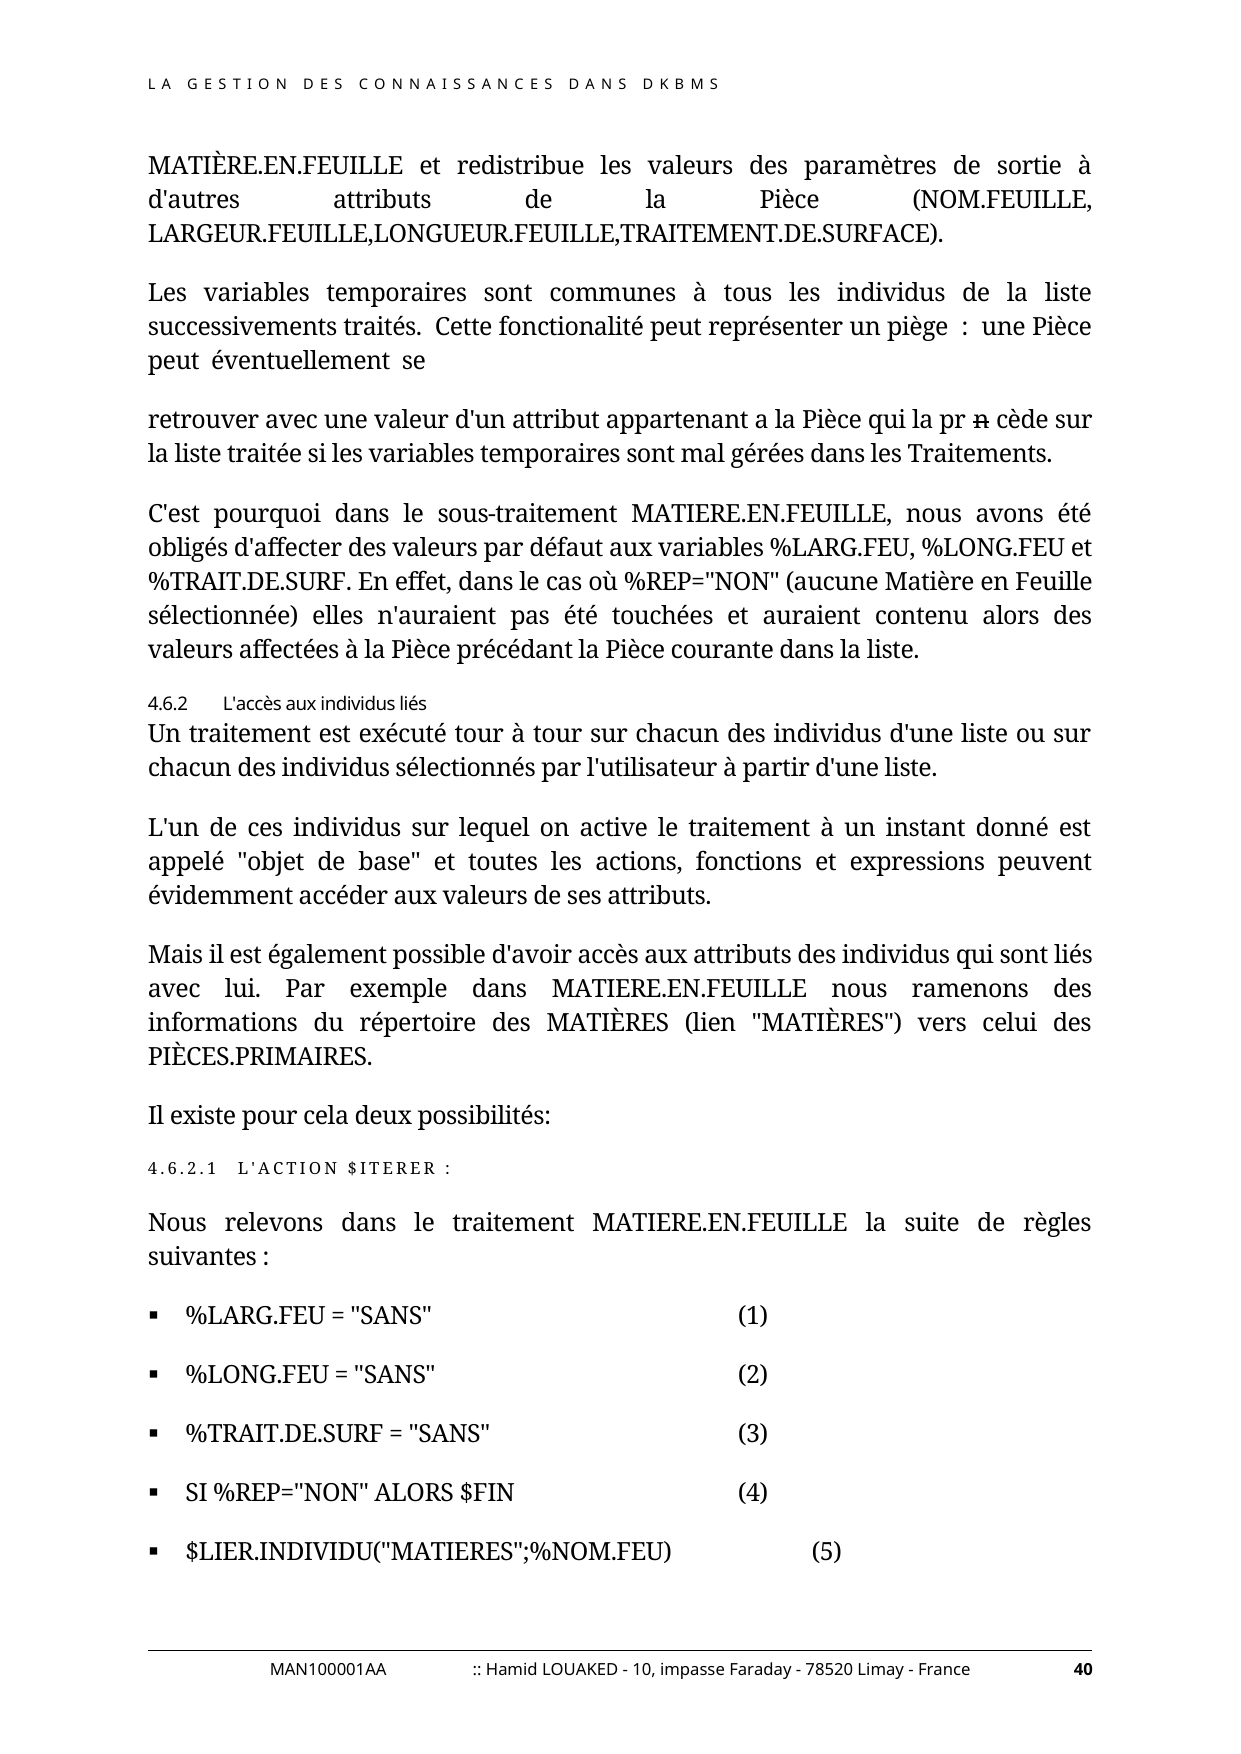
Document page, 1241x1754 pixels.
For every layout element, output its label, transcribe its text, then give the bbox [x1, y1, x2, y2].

subtitle L'action $ITERER : [148, 1157, 1092, 1179]
list %LONG.FEU = "SANS" (2) [148, 1357, 1092, 1391]
text Un traitement est exécuté tour à tour sur chacun des individus d'une liste ou sur chacun des individus sélectionnés par l'utilisateur à partir d'une liste. [148, 716, 1092, 784]
text retrouver avec une valeur d'un attribut appartenant a la Pièce qui la pr n cède sur la liste traitée si les variables temporaires sont mal gérées dans les Traitements. [148, 402, 1092, 470]
text MATIÈRE.EN.FEUILLE et redistribue les valeurs des paramètres de sortie à d'autres attributs de la Pièce (NOM.FEUILLE, LARGEUR.FEUILLE,LONGUEUR.FEUILLE,TRAITEMENT.DE.SURFACE). [148, 148, 1092, 250]
text L'un de ces individus sur lequel on active le traitement à un instant donné est appelé "objet de base" et toutes les actions, fonctions et expressions peuvent évidemment accéder aux valeurs de ses attributs. [148, 809, 1092, 911]
text Mais il est également possible d'avoir accès aux attributs des individus qui sont liés avec lui. Par exemple dans MATIERE.EN.FEUILLE nous ramenons des informations du répertoire des MATIÈRES (lien "MATIÈRES") vers celui des PIÈCES.PRIMAIRES. [148, 936, 1092, 1073]
list SI %REP="NON" ALORS $FIN (4) [148, 1475, 1092, 1509]
text C'est pourquoi dans le sous-traitement MATIERE.EN.FEUILLE, nous avons été obligés d'affecter des valeurs par défaut aux variables %LARG.FEU, %LONG.FEU et %TRAIT.DE.SURF. En effet, dans le cas où %REP="NON" (aucune Matière en Feuille sélectionnée) elles n'auraient pas été touchées et auraient contenu alors des valeurs affectées à la Pièce précédant la Pièce courante dans la liste. [148, 495, 1092, 666]
text Nous relevons dans le traitement MATIERE.EN.FEUILLE la suite de règles suivantes : [148, 1204, 1092, 1272]
text Il existe pour cela deux possibilités: [148, 1098, 1092, 1132]
subtitle L'accès aux individus liés [148, 691, 1092, 716]
list %TRAIT.DE.SURF = "SANS" (3) [148, 1416, 1092, 1450]
list %LARG.FEU = "SANS" (1) [148, 1297, 1092, 1332]
list $LIER.INDIVIDU("MATIERES";%NOM.FEU) (5) [148, 1534, 1092, 1568]
text Les variables temporaires sont communes à tous les individus de la liste successivements traités. Cette fonctionalité peut représenter un piège : une Pièce peut éventuellement se [148, 275, 1092, 377]
